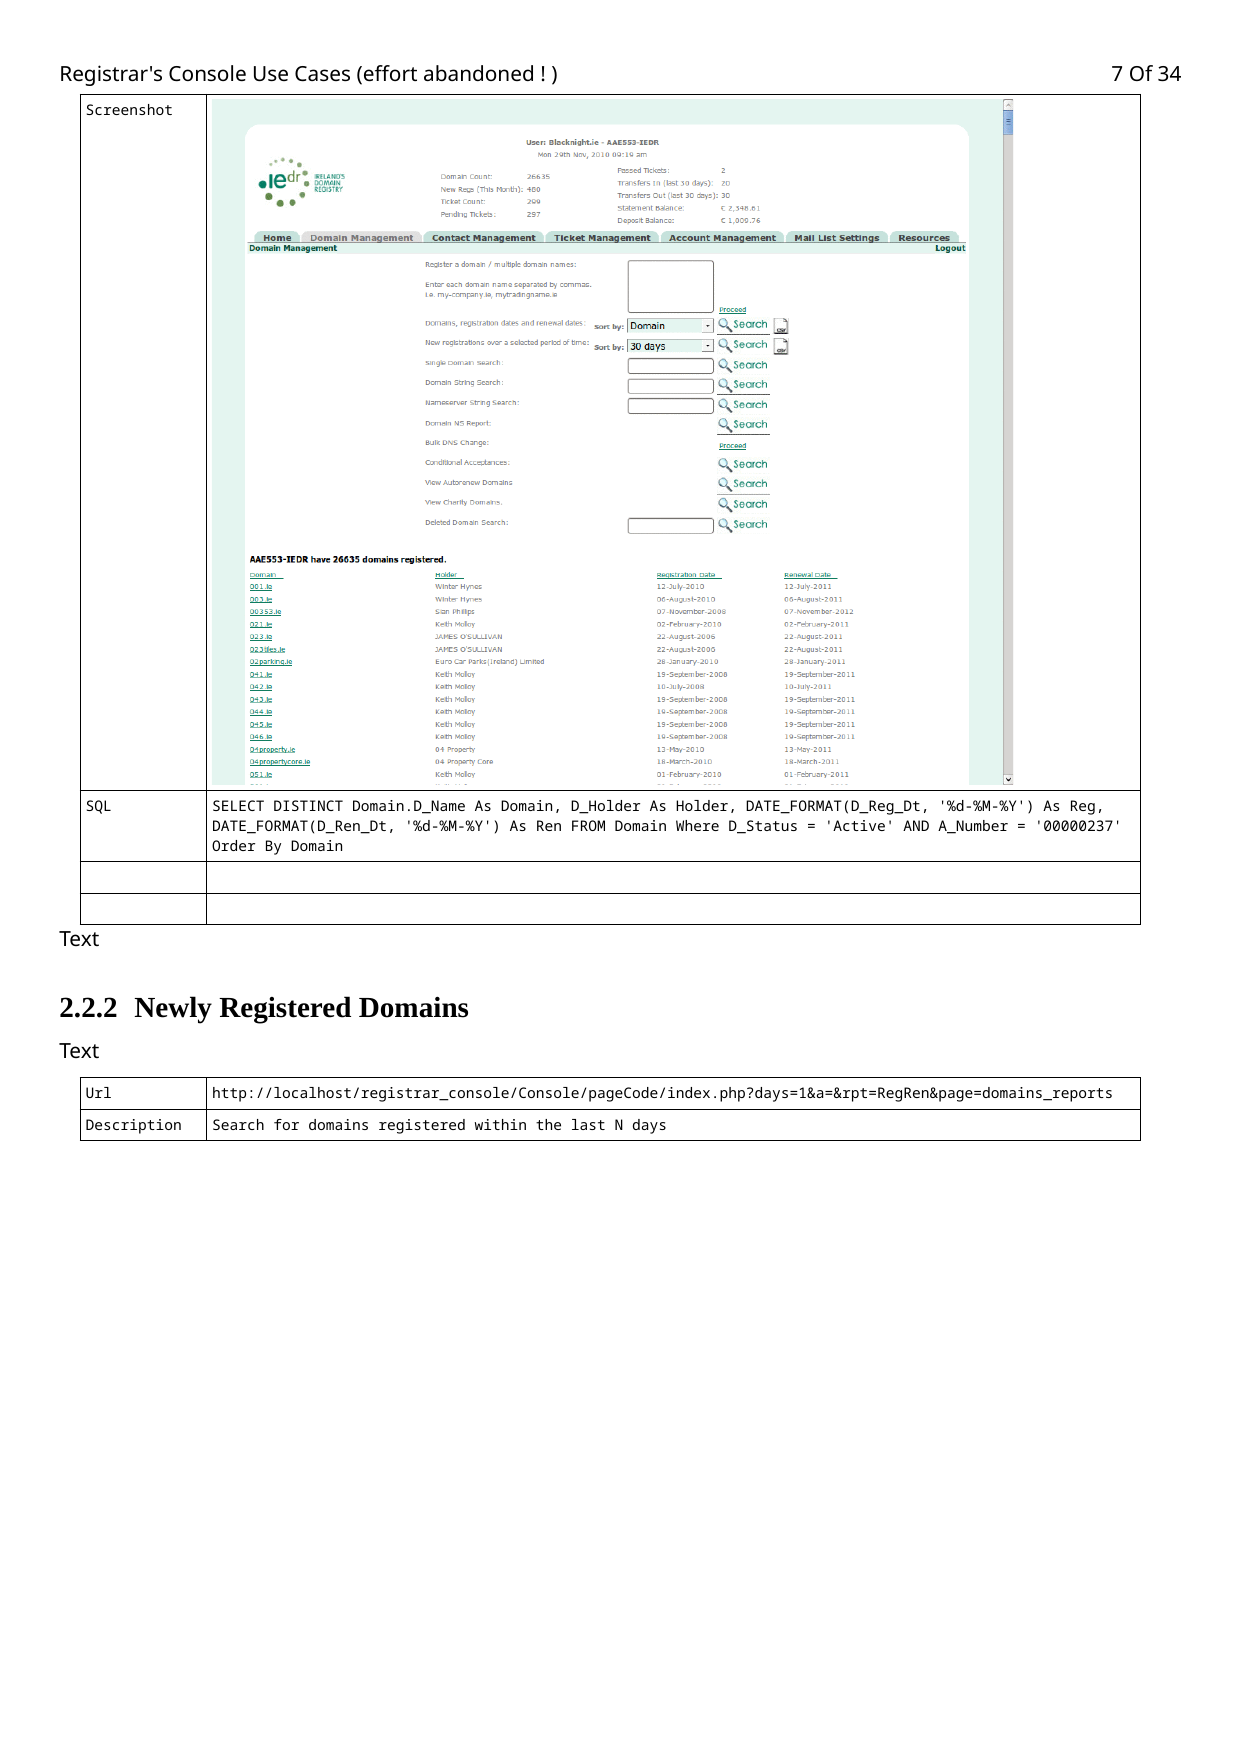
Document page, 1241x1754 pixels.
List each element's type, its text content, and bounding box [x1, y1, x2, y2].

table_cell SELECT DISTINCT Domain.D_Name As Domain, D_Holder As Holder, DATE_FORMAT(D_Reg_Dt, '%d-%M-%Y') As Reg, DATE_FORMAT(D_Ren_Dt, '%d-%M-%Y') As Ren FROM Domain Where D_Status = 'Active' AND A_Number = '00000237' Order By Domain [207, 791, 1140, 861]
table_header Url [81, 1078, 206, 1109]
picture [211, 99, 1014, 785]
table_cell Search for domains registered within the last N days [207, 1110, 1140, 1140]
subtitle Newly Registered Domains [59, 990, 1181, 1024]
table_cell Screenshot [81, 95, 206, 790]
table_cell SQL [81, 791, 206, 861]
table_cell [207, 894, 1140, 924]
text Text [59, 1036, 1181, 1065]
table_cell [81, 862, 206, 893]
table_header http://localhost/registrar_console/Console/pageCode/index.php?days=1&a=&rpt=RegRen&page=domains_reports [207, 1078, 1140, 1109]
table_cell Description [81, 1110, 206, 1140]
table_cell [207, 95, 1140, 790]
table_cell [81, 894, 206, 924]
text Text [59, 924, 1181, 953]
table_cell [207, 862, 1140, 893]
